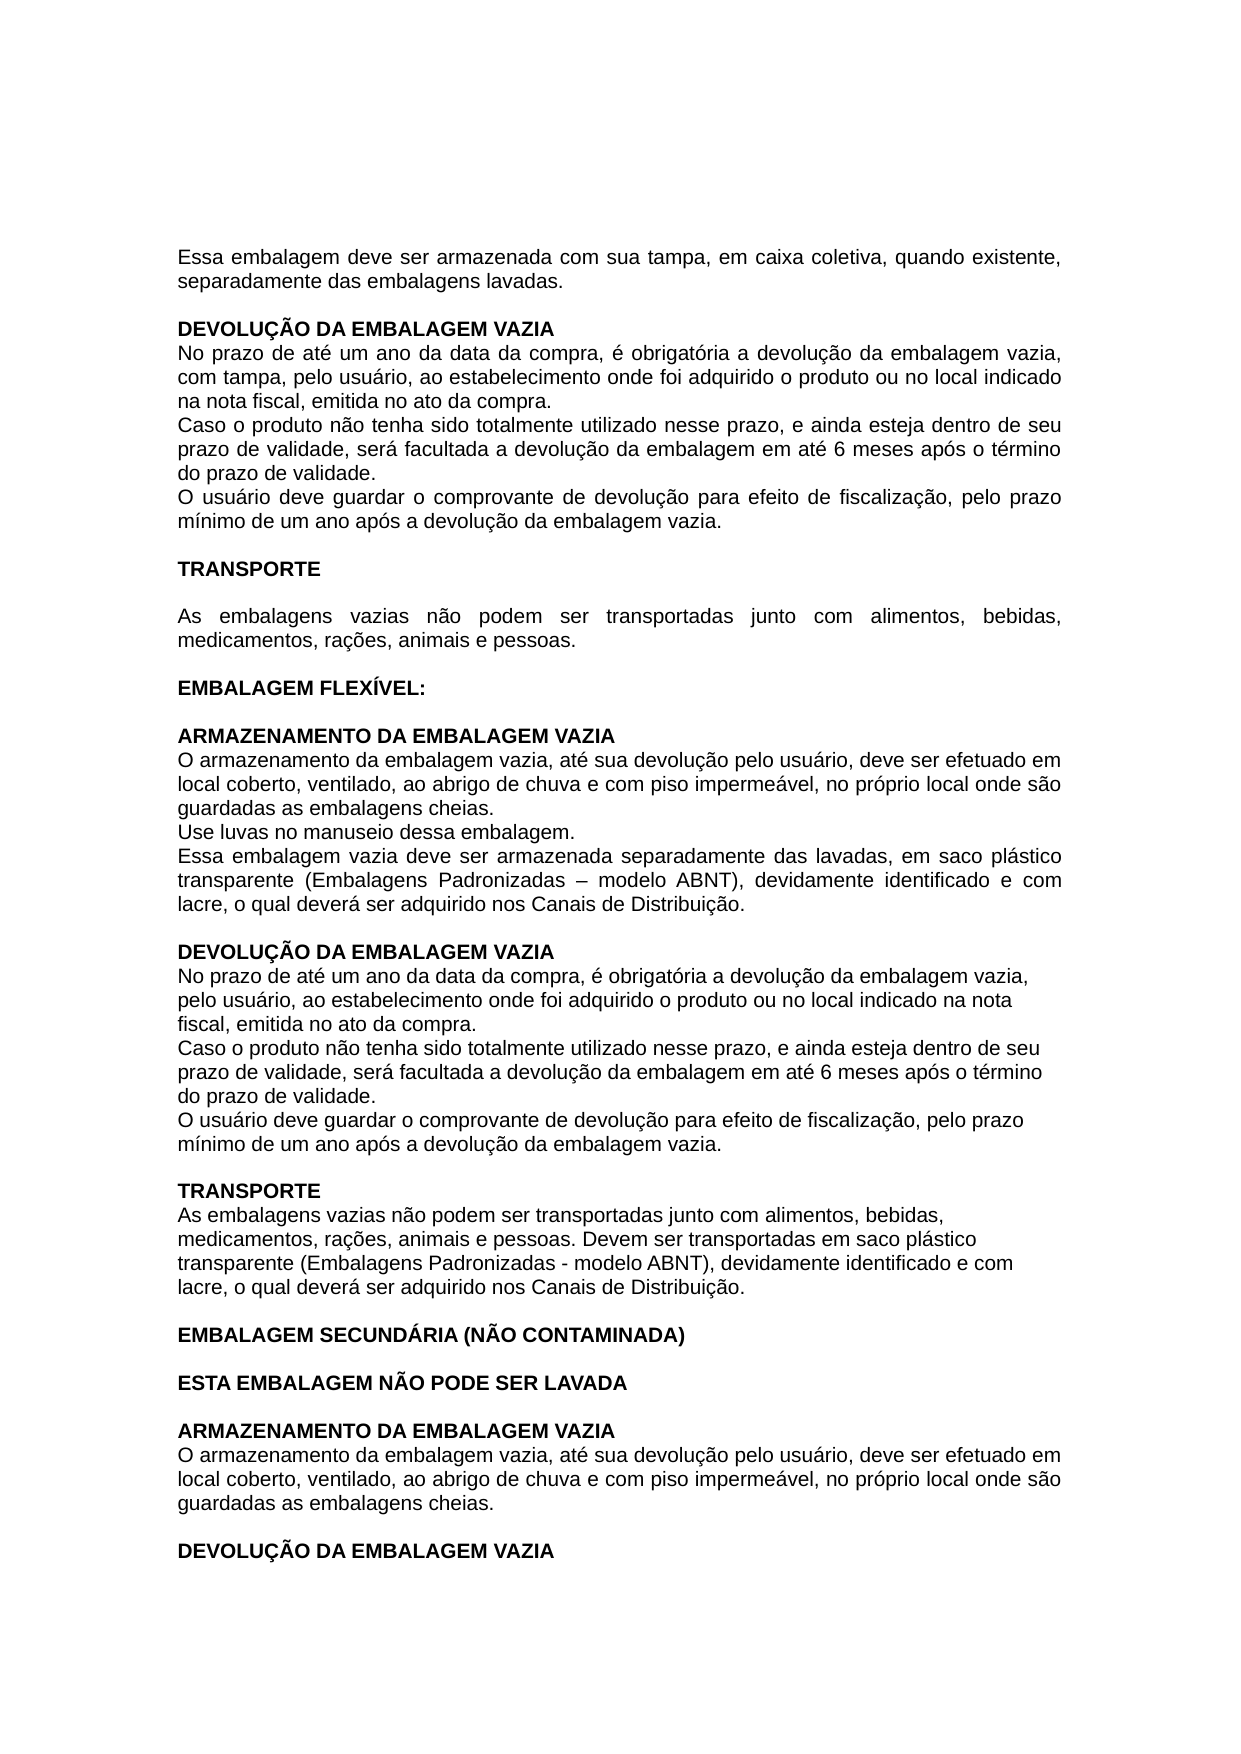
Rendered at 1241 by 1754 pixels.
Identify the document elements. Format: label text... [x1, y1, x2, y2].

text No prazo de até um ano da data da compra, é obrigatória a devolução da embalagem vazia, pelo usuário, ao estabelecimento onde foi adquirido o produto ou no local indicado na nota fiscal, emitida no ato da compra. [177, 964, 1063, 1036]
text O armazenamento da embalagem vazia, até sua devolução pelo usuário, deve ser efetuado em local coberto, ventilado, ao abrigo de chuva e com piso impermeável, no próprio local onde são guardadas as embalagens cheias. [177, 748, 1063, 820]
text ARMAZENAMENTO DA EMBALAGEM VAZIA [177, 724, 1063, 748]
text O usuário deve guardar o comprovante de devolução para efeito de fiscalização, pelo prazo mínimo de um ano após a devolução da embalagem vazia. [177, 1107, 1063, 1155]
text DEVOLUÇÃO DA EMBALAGEM VAZIA [177, 1539, 1063, 1563]
text ESTA EMBALAGEM NÃO PODE SER LAVADA [177, 1371, 1063, 1395]
text Use luvas no manuseio dessa embalagem. [177, 820, 1063, 844]
text EMBALAGEM FLEXÍVEL: [177, 676, 1063, 700]
text O usuário deve guardar o comprovante de devolução para efeito de fiscalização, pelo prazo mínimo de um ano após a devolução da embalagem vazia. [177, 484, 1063, 532]
text O armazenamento da embalagem vazia, até sua devolução pelo usuário, deve ser efetuado em local coberto, ventilado, ao abrigo de chuva e com piso impermeável, no próprio local onde são guardadas as embalagens cheias. [177, 1443, 1063, 1515]
text Essa embalagem deve ser armazenada com sua tampa, em caixa coletiva, quando existente, separadamente das embalagens lavadas. [177, 245, 1063, 293]
text TRANSPORTE [177, 1179, 1063, 1203]
text As embalagens vazias não podem ser transportadas junto com alimentos, bebidas, medicamentos, rações, animais e pessoas. Devem ser transportadas em saco plástico transparente (Embalagens Padronizadas - modelo ABNT), devidamente identificado e com lacre, o qual deverá ser adquirido nos Canais de Distribuição. [177, 1203, 1063, 1299]
text DEVOLUÇÃO DA EMBALAGEM VAZIA [177, 317, 1063, 341]
text Caso o produto não tenha sido totalmente utilizado nesse prazo, e ainda esteja dentro de seu prazo de validade, será facultada a devolução da embalagem em até 6 meses após o término do prazo de validade. [177, 413, 1063, 484]
text Essa embalagem vazia deve ser armazenada separadamente das lavadas, em saco plástico transparente (Embalagens Padronizadas – modelo ABNT), devidamente identificado e com lacre, o qual deverá ser adquirido nos Canais de Distribuição. [177, 844, 1063, 916]
text Caso o produto não tenha sido totalmente utilizado nesse prazo, e ainda esteja dentro de seu prazo de validade, será facultada a devolução da embalagem em até 6 meses após o término do prazo de validade. [177, 1036, 1063, 1107]
text TRANSPORTE [177, 556, 1063, 580]
text DEVOLUÇÃO DA EMBALAGEM VAZIA [177, 940, 1063, 964]
text ARMAZENAMENTO DA EMBALAGEM VAZIA [177, 1419, 1063, 1443]
text No prazo de até um ano da data da compra, é obrigatória a devolução da embalagem vazia, com tampa, pelo usuário, ao estabelecimento onde foi adquirido o produto ou no local indicado na nota fiscal, emitida no ato da compra. [177, 341, 1063, 413]
text EMBALAGEM SECUNDÁRIA (NÃO CONTAMINADA) [177, 1323, 1063, 1347]
text As embalagens vazias não podem ser transportadas junto com alimentos, bebidas, medicamentos, rações, animais e pessoas. [177, 604, 1063, 652]
